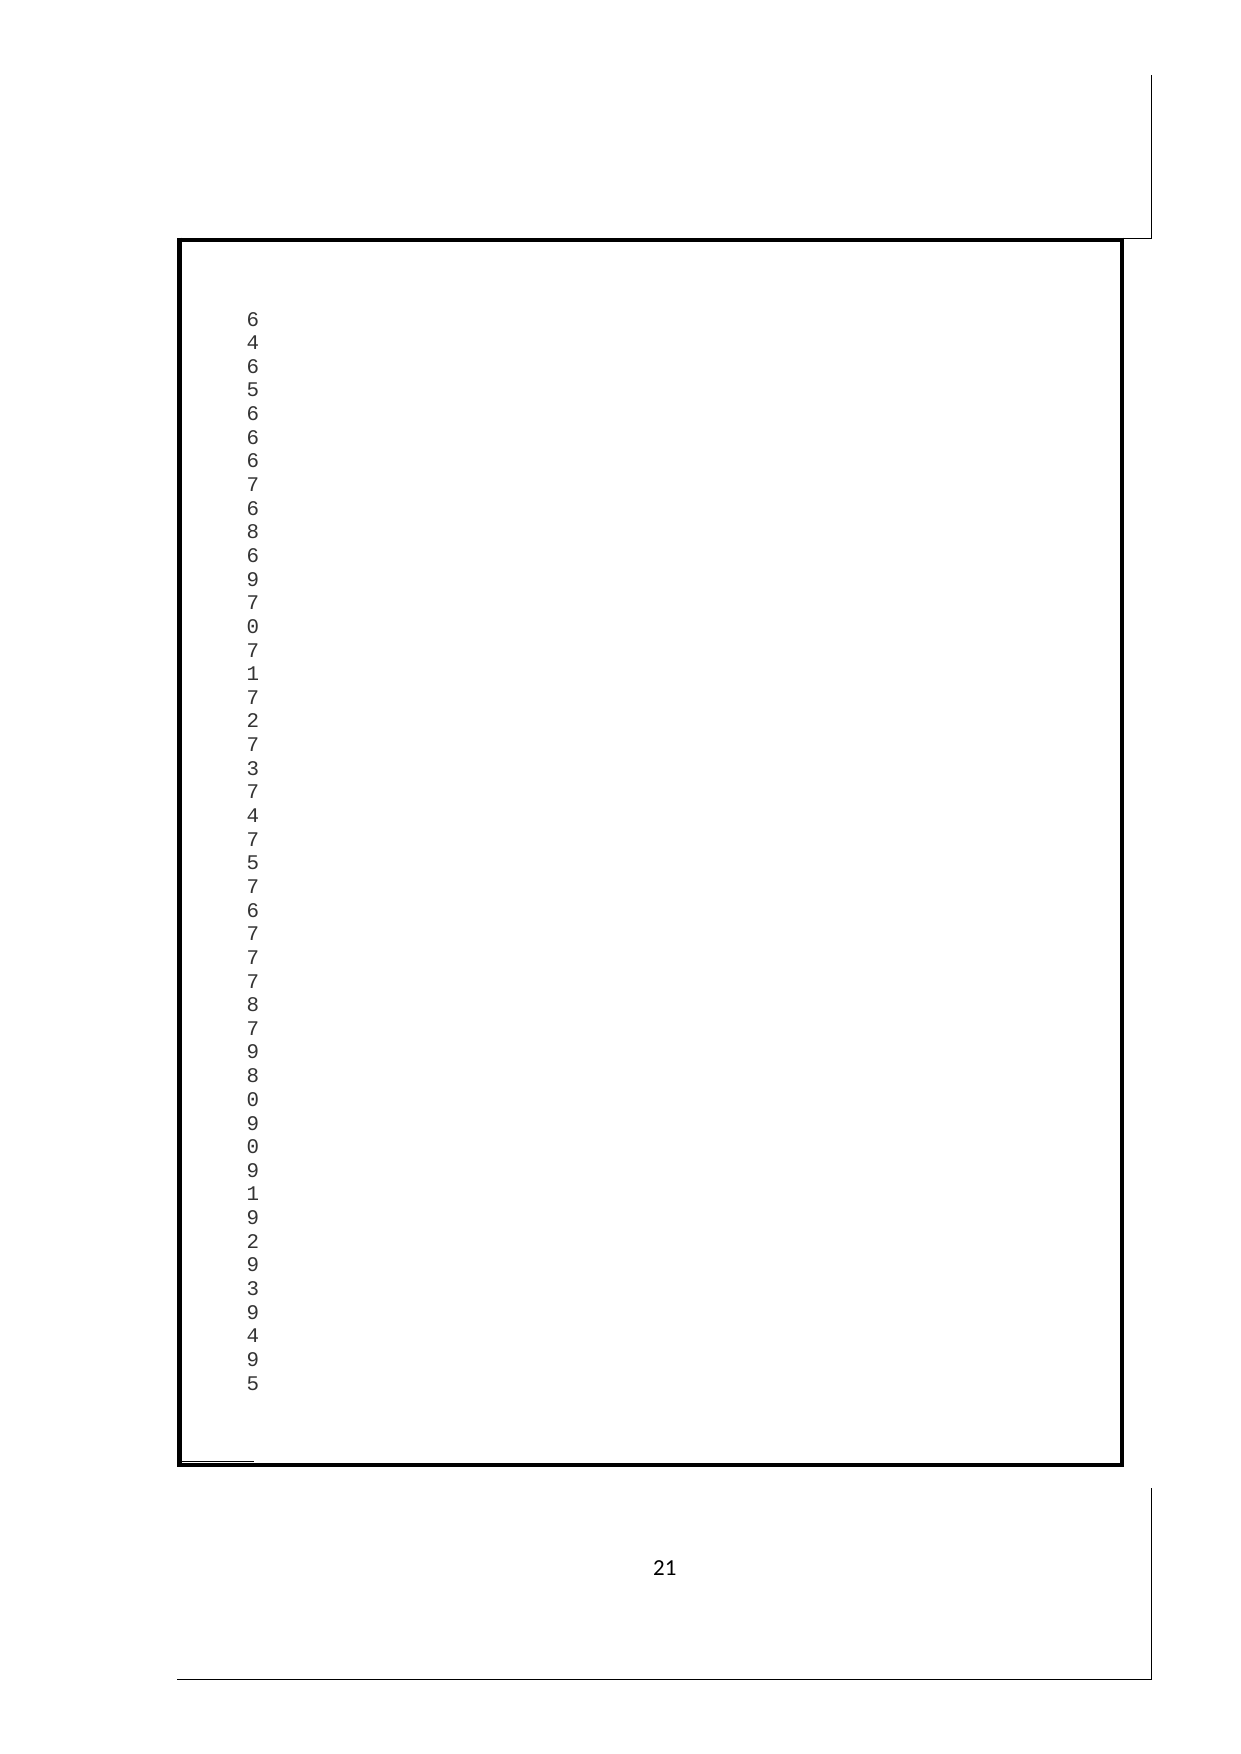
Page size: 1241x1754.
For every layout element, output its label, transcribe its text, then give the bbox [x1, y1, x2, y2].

table_header #include <assert.h> #include <stddef.h> #include <stdint.h> #include <stdio.h> #include <stdlib.h> #define N 1000000 size_t encode_varint(uint32_t value, uint8_t *buf) { assert(buf != NULL); uint8_t *cur = buf; while (value >= 0x80) { const uint8_t byte = (value & 0x7f) | 0x80; *cur = byte; value >>= 7; ++cur; } *cur = value; ++cur; return cur - buf; } uint32_t decode_varint(const uint8_t **bufp) { const uint8_t *cur = *bufp; uint8_t byte = *cur++; uint32_t value = byte & 0x7f; size_t shift = 7; while (byte >= 0x80) { byte = *cur++; value += (byte & 0x7f) << shift; shift += 7; } *bufp = cur; return value; } uint32_t generate_number() { const int r = rand(); const int p = r % 100; if (p < 90) { return r % 128; } if (p < 95) { return r % 16384; } if (p < 99) { return r % 2097152; } return r % 268435455; } int check(char *c, char *unc) { FILE *uncomp = fopen(unc, "rb"); FILE *comp = fopen(c, "rb"); if (!uncomp || !comp) { printf("Файл не найден\n"); return -1; } fseek(comp, 0, SEEK_END); int size = ftell(comp); fseek(comp, 0, SEEK_SET); uint8_t *compCheck = malloc(size); fread(compCheck, 1, size, comp); uint32_t *uncompCheck = malloc(N * 4); fread(uncompCheck, 4, N, uncomp); const uint8_t *point = compCheck; int count = 0; for (int i = 0; i < N; i++) { if (decode_varint(&point) == uncompCheck[i]) { count++; } } fclose(comp); fclose(uncomp); free(uncompCheck); free(compCheck); if (count == N) { printf("Кодирование успешно\n"); return 0; } return -1; } int main() { char *unc = "uncompressed.dat"; FILE *uncomp = fopen(unc, "wb"); char *c = "compressed.dat"; FILE *comp = fopen(c, "wb"); if (!uncomp || !comp) { printf("Файл не найден\n"); return -1; } uint32_t *uncompressed = malloc(N * sizeof(uint32_t)); for (int i = 0; i < N; i++) { uncompressed[i] = generate_number(); } fwrite(uncompressed, sizeof(uint32_t), N, uncomp); uint8_t buf[4]; uint8_t *compressed = malloc(N * 4); uint8_t *point = compressed; size_t size; for (int i = 0; i < N; i++) { size = encode_varint(uncompressed[i], buf); for (int j = 0; j < size; j++) { *compressed = buf[j]; compressed++; } } fwrite(point, sizeof(uint8_t), compressed - point, comp); free(point); free(uncompressed); fclose(comp); fclose(uncomp); check(c, unc); return 0; } [255, 242, 1120, 1462]
table_header 1 2 3 4 5 6 7 8 9 10 11 12 13 14 15 16 17 18 19 20 21 22 23 24 25 26 27 28 29 30 31 32 33 34 35 36 37 38 39 40 41 42 43 44 45 46 47 48 49 50 51 52 53 54 55 56 57 58 59 60 61 62 63 64 65 66 67 68 69 70 71 72 73 74 75 76 77 78 79 80 90 91 92 93 94 95 96 97 98 99 100 101 102 103 104 105 106 107 108 109 110 111 112 113 114 115 116 117 118 119 120 121 122 123 124 125 126 127 128 129 130 131 132 133 [182, 242, 254, 1461]
